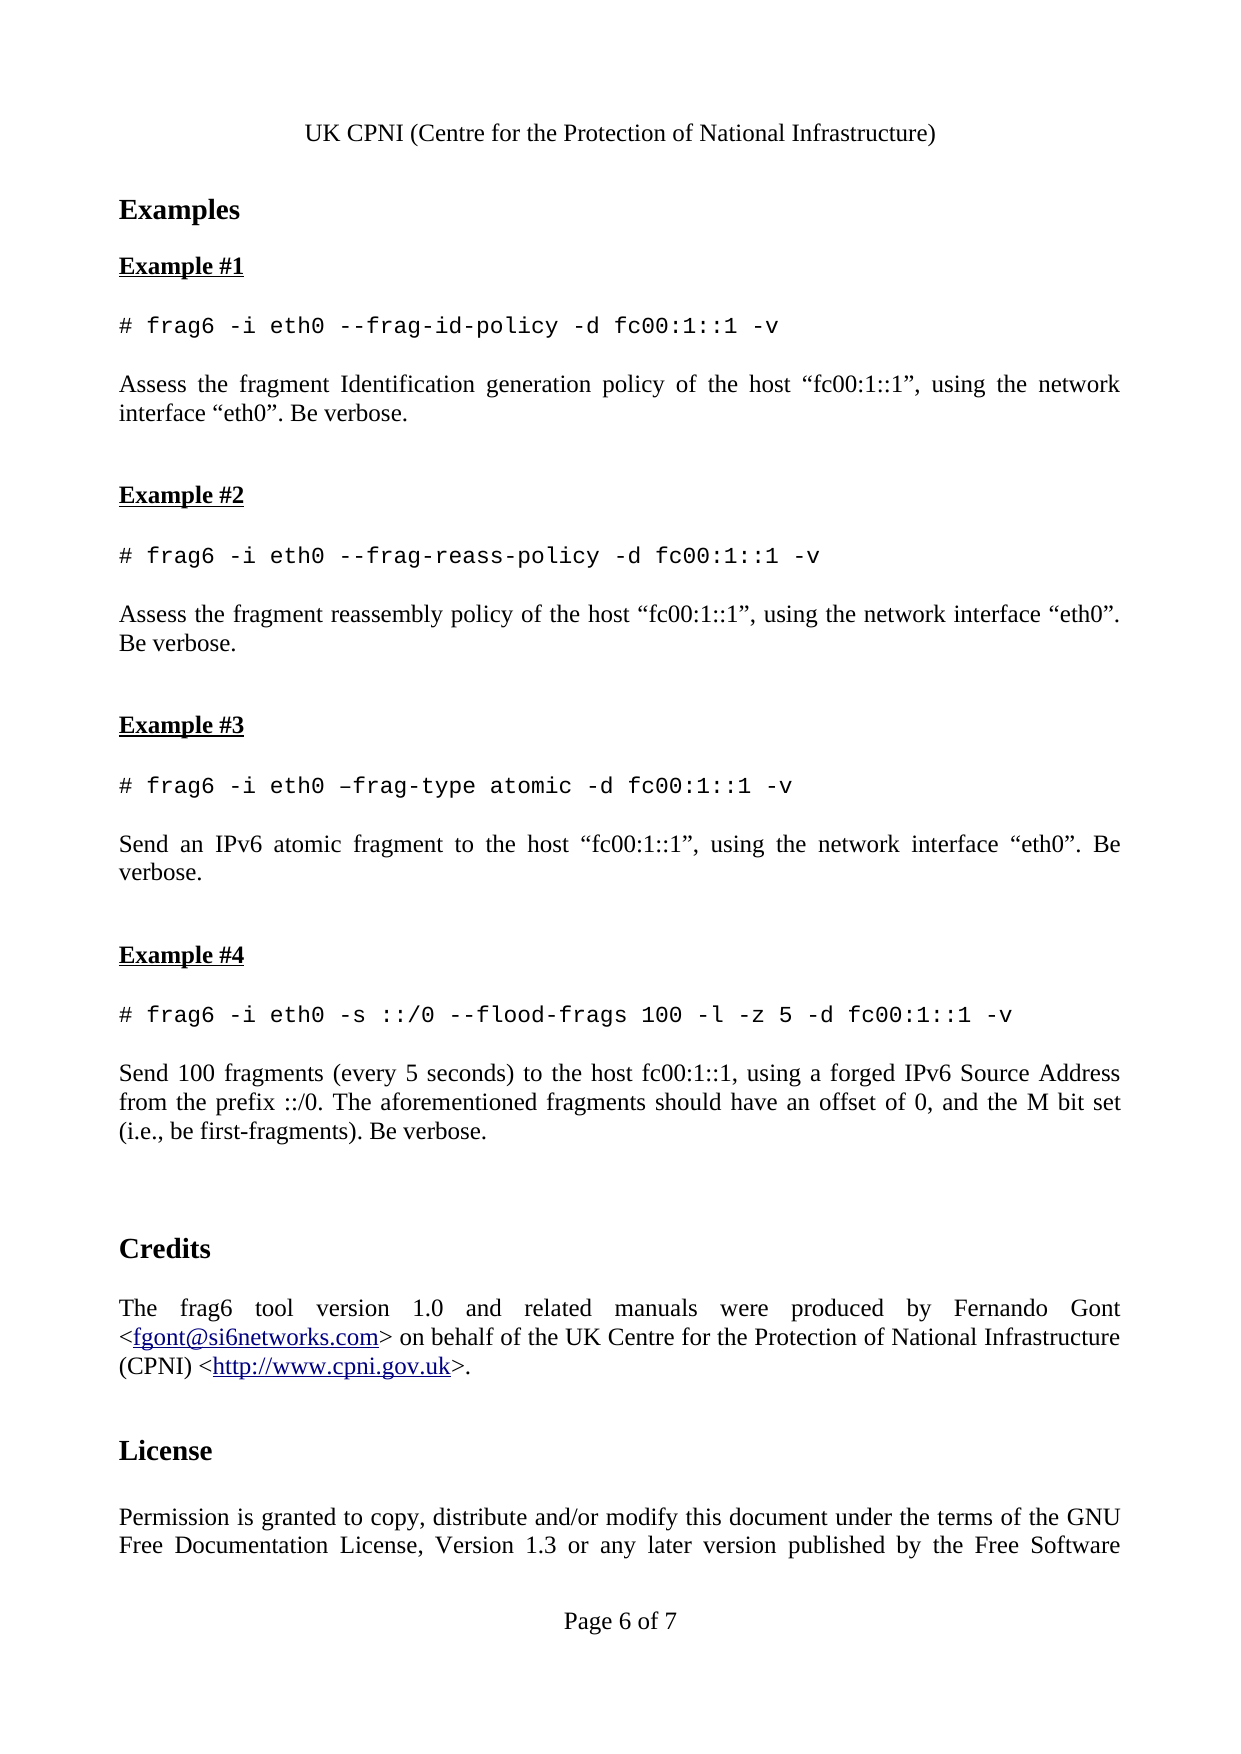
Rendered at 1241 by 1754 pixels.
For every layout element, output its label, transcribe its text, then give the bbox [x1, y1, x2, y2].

text # frag6 -i eth0 –frag-type atomic -d fc00:1::1 -v [118, 774, 1122, 800]
text # frag6 -i eth0 -s ::/0 --flood-frags 100 -l -z 5 -d fc00:1::1 -v [118, 1004, 1122, 1030]
subtitle Example #3 [118, 710, 1122, 739]
text The frag6 tool version 1.0 and related manuals were produced by Fernando Gont <fgont@si6networks.com> on behalf of the UK Centre for the Protection of National Infrastructure (CPNI) <http://www.cpni.gov.uk>. [118, 1293, 1122, 1379]
text # frag6 -i eth0 --frag-id-policy -d fc00:1::1 -v [118, 315, 1122, 341]
subtitle Examples [118, 192, 1122, 226]
subtitle License [118, 1433, 1122, 1467]
subtitle Example #2 [118, 481, 1122, 509]
text # frag6 -i eth0 --frag-reass-policy -d fc00:1::1 -v [118, 544, 1122, 570]
text Assess the fragment reassembly policy of the host “fc00:1::1”, using the network interface “eth0”. Be verbose. [118, 599, 1122, 657]
text Permission is granted to copy, distribute and/or modify this document under the terms of the GNU Free Documentation License, Version 1.3 or any later version published by the Free Software [118, 1502, 1122, 1559]
text Send 100 fragments (every 5 seconds) to the host fc00:1::1, using a forged IPv6 Source Address from the prefix ::/0. The aforementioned fragments should have an offset of 0, and the M bit set (i.e., be first-fragments). Be verbose. [118, 1058, 1122, 1145]
text Credits [118, 1231, 1122, 1264]
subtitle Example #4 [118, 940, 1122, 969]
text Send an IPv6 atomic fragment to the host “fc00:1::1”, using the network interface “eth0”. Be verbose. [118, 829, 1122, 886]
text Assess the fragment Identification generation policy of the host “fc00:1::1”, using the network interface “eth0”. Be verbose. [118, 369, 1122, 427]
subtitle Example #1 [118, 251, 1122, 280]
